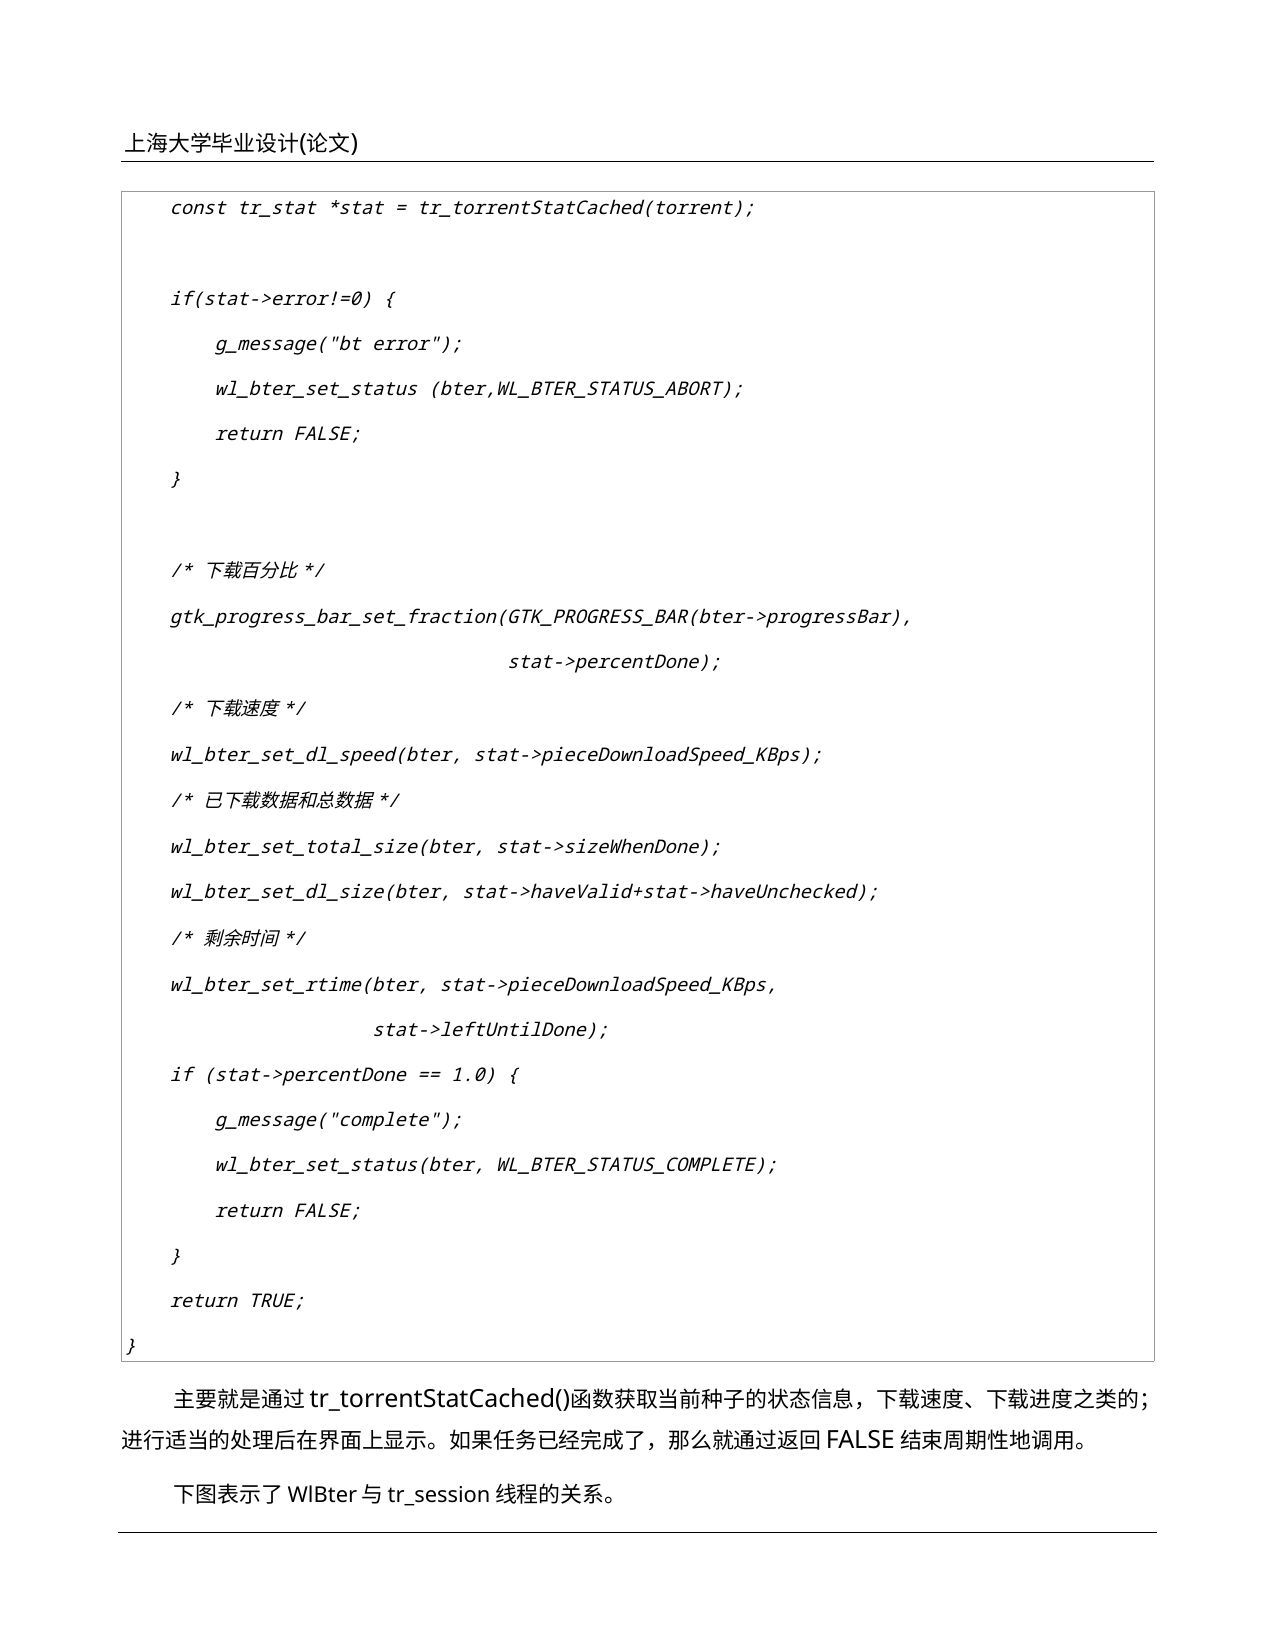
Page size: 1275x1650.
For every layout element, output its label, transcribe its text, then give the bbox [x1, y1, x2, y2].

text g_message("complete"); [122, 1103, 1154, 1132]
text /* 下载速度 */ [122, 691, 1154, 721]
text } [122, 1329, 1154, 1361]
text /* 已下载数据和总数据 */ [122, 783, 1154, 813]
text return TRUE; [122, 1284, 1154, 1313]
text stat->leftUntilDone); [122, 1013, 1154, 1042]
text wl_bter_set_dl_size(bter, stat->haveValid+stat->haveUnchecked); [122, 875, 1154, 904]
text gtk_progress_bar_set_fraction(GTK_PROGRESS_BAR(bter->progressBar), [122, 600, 1154, 629]
text } [122, 1239, 1154, 1268]
text wl_bter_set_rtime(bter, stat->pieceDownloadSpeed_KBps, [122, 968, 1154, 996]
text if(stat->error!=0) { [122, 282, 1154, 310]
text 下图表示了WlBter与tr_session线程的关系。 [121, 1477, 1154, 1509]
text wl_bter_set_total_size(bter, stat->sizeWhenDone); [122, 830, 1154, 859]
text /* 下载百分比 */ [122, 553, 1154, 583]
text return FALSE; [122, 417, 1154, 446]
text stat->percentDone); [122, 645, 1154, 674]
text return FALSE; [122, 1194, 1154, 1222]
text 主要就是通过tr_torrentStatCached()函数获取当前种子的状态信息，下载速度、下载进度之类的；进行适当的处理后在界面上显示。如果任务已经完成了，那么就通过返回FALSE结束周期性地调用。 [121, 1381, 1154, 1456]
text wl_bter_set_status(bter, WL_BTER_STATUS_COMPLETE); [122, 1149, 1154, 1177]
text /* 剩余时间 */ [122, 921, 1154, 951]
text wl_bter_set_dl_speed(bter, stat->pieceDownloadSpeed_KBps); [122, 738, 1154, 766]
text g_message("bt error"); [122, 327, 1154, 356]
text wl_bter_set_status (bter,WL_BTER_STATUS_ABORT); [122, 372, 1154, 401]
text } [122, 463, 1154, 491]
text const tr_stat *stat = tr_torrentStatCached(torrent); [122, 192, 1154, 220]
text if (stat->percentDone == 1.0) { [122, 1058, 1154, 1087]
